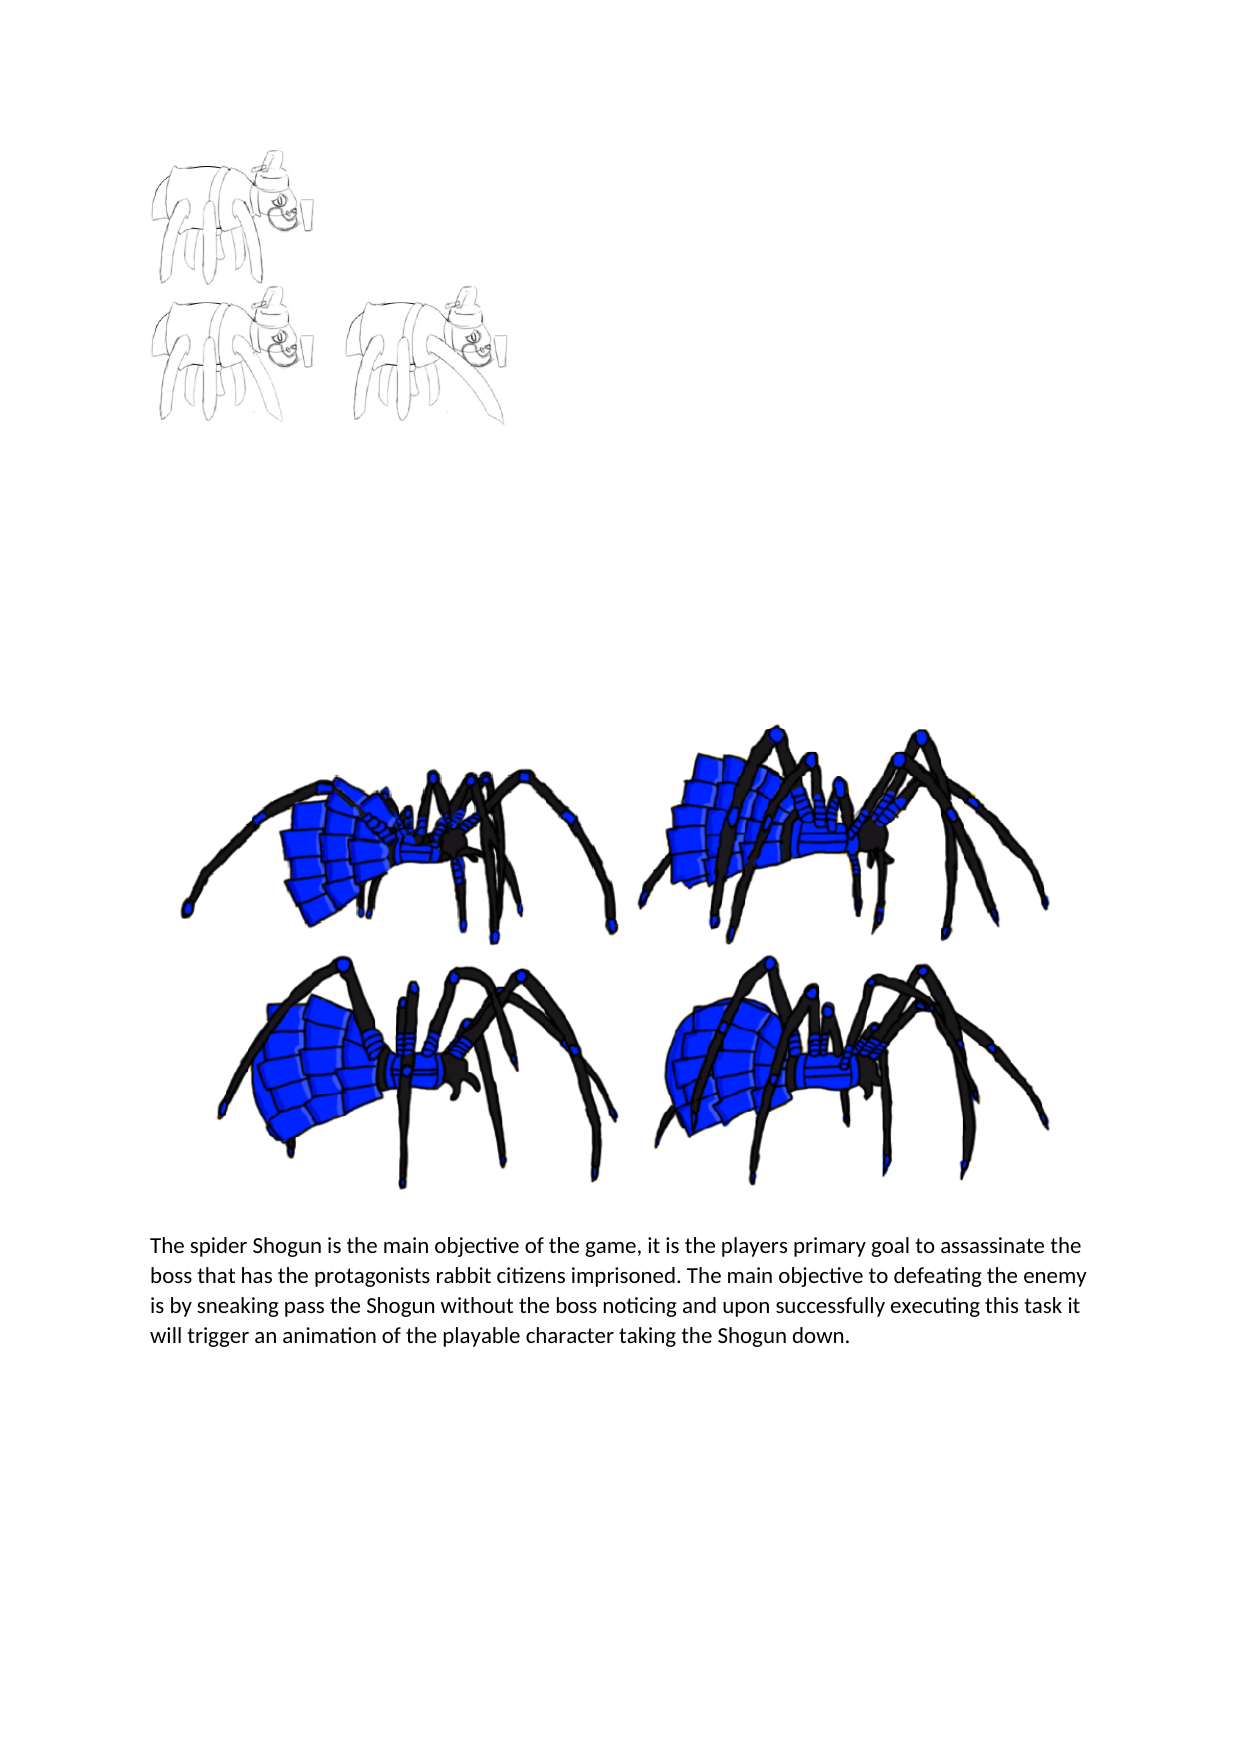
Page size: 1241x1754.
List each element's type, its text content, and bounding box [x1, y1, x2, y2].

text The spider Shogun is the main objective of the game, it is the players primary goal to assassinate the boss that has the protagonists rabbit citizens imprisoned. The main objective to defeating the enemy is by sneaking pass the Shogun without the boss noticing and upon successfully executing this task it will trigger an animation of the playable character taking the Shogun down. [150, 1231, 1090, 1349]
